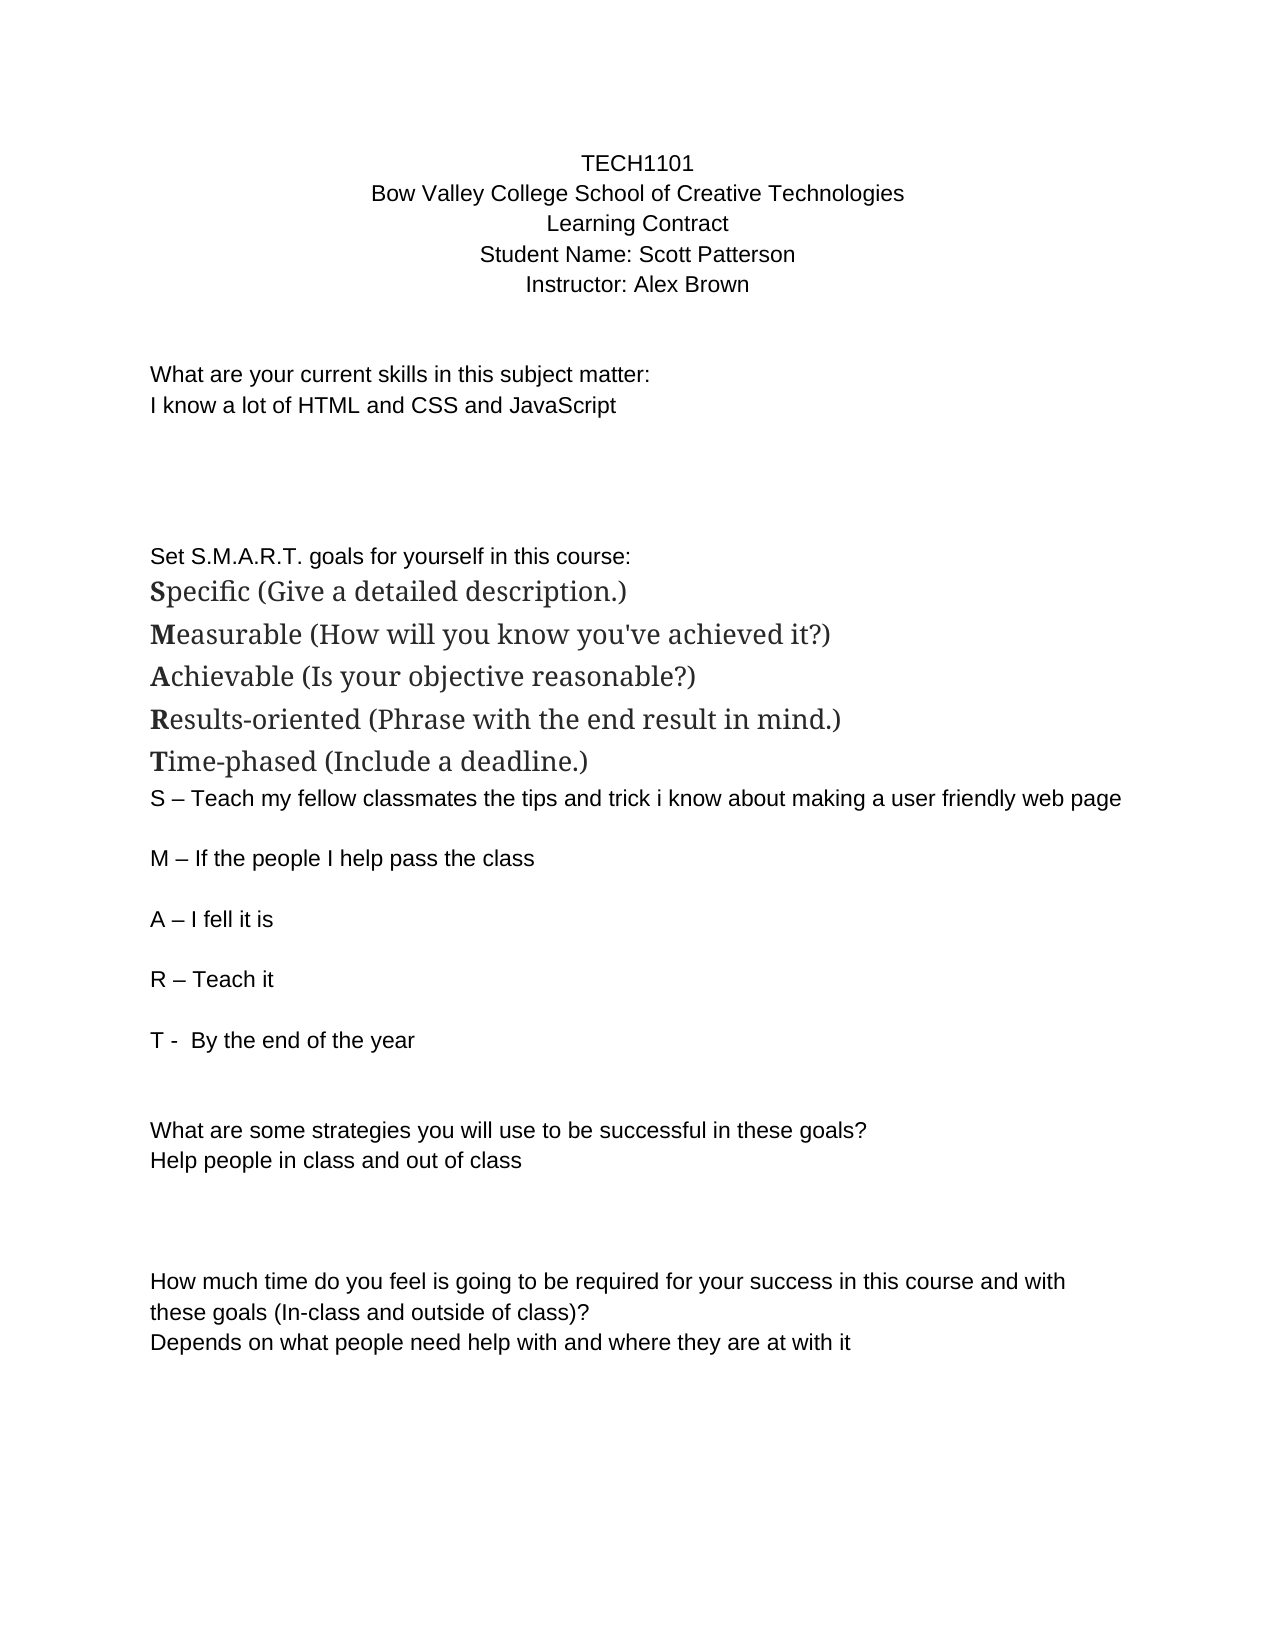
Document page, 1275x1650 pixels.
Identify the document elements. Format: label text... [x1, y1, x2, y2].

text Bow Valley College School of Creative Technologies [150, 180, 1125, 207]
text T - By the end of the year [150, 1027, 1125, 1053]
text Results-oriented (Phrase with the end result in mind.) [150, 700, 1125, 737]
text Depends on what people need help with and where they are at with it [150, 1329, 1125, 1355]
text Achievable (Is your objective reasonable?) [150, 658, 1125, 694]
text Measurable (How will you know you've achieved it?) [150, 615, 1125, 652]
text What are your current skills in this subject matter: [150, 361, 1125, 388]
text Instructor: Alex Brown [150, 271, 1125, 297]
text I know a lot of HTML and CSS and JavaScript [150, 392, 1125, 418]
text S – Teach my fellow classmates the tips and trick i know about making a user friendly web page [150, 785, 1125, 811]
text Learning Contract [150, 210, 1125, 237]
text TECH1101 [150, 150, 1125, 176]
text A – I fell it is [150, 906, 1125, 932]
text M – If the people I help pass the class [150, 845, 1125, 872]
text Time-phased (Include a deadline.) [150, 742, 1125, 779]
text Help people in class and out of class [150, 1147, 1125, 1174]
text R – Teach it [150, 966, 1125, 992]
text Set S.M.A.R.T. goals for yourself in this course: [150, 543, 1125, 569]
text What are some strategies you will use to be successful in these goals? [150, 1117, 1125, 1143]
text Specific (Give a detailed description.) [150, 573, 1125, 610]
text Student Name: Scott Patterson [150, 241, 1125, 267]
text How much time do you feel is going to be required for your success in this course and with these goals (In-class and outside of class)? [150, 1268, 1125, 1325]
